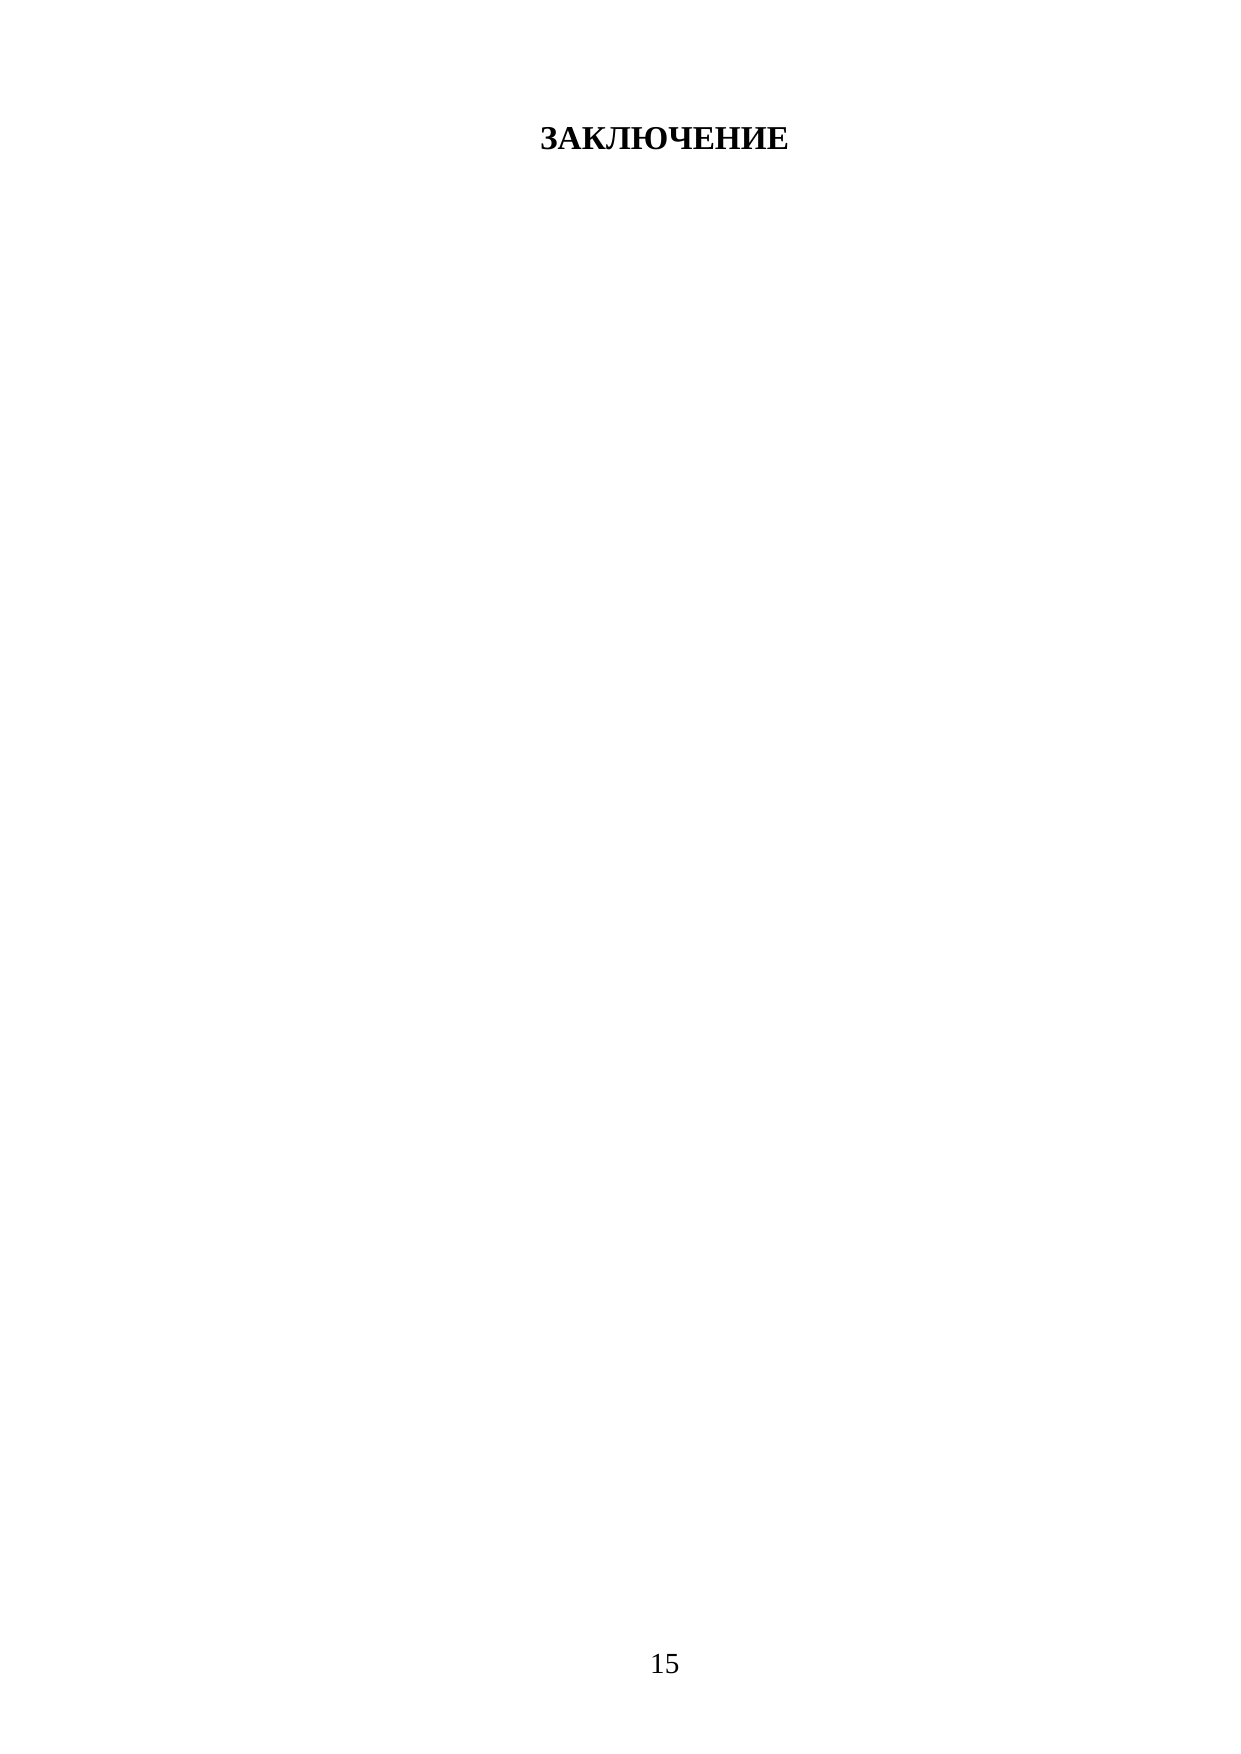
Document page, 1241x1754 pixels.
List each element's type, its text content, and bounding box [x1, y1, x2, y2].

subtitle ЗАКЛЮЧЕНИЕ [177, 118, 1152, 156]
